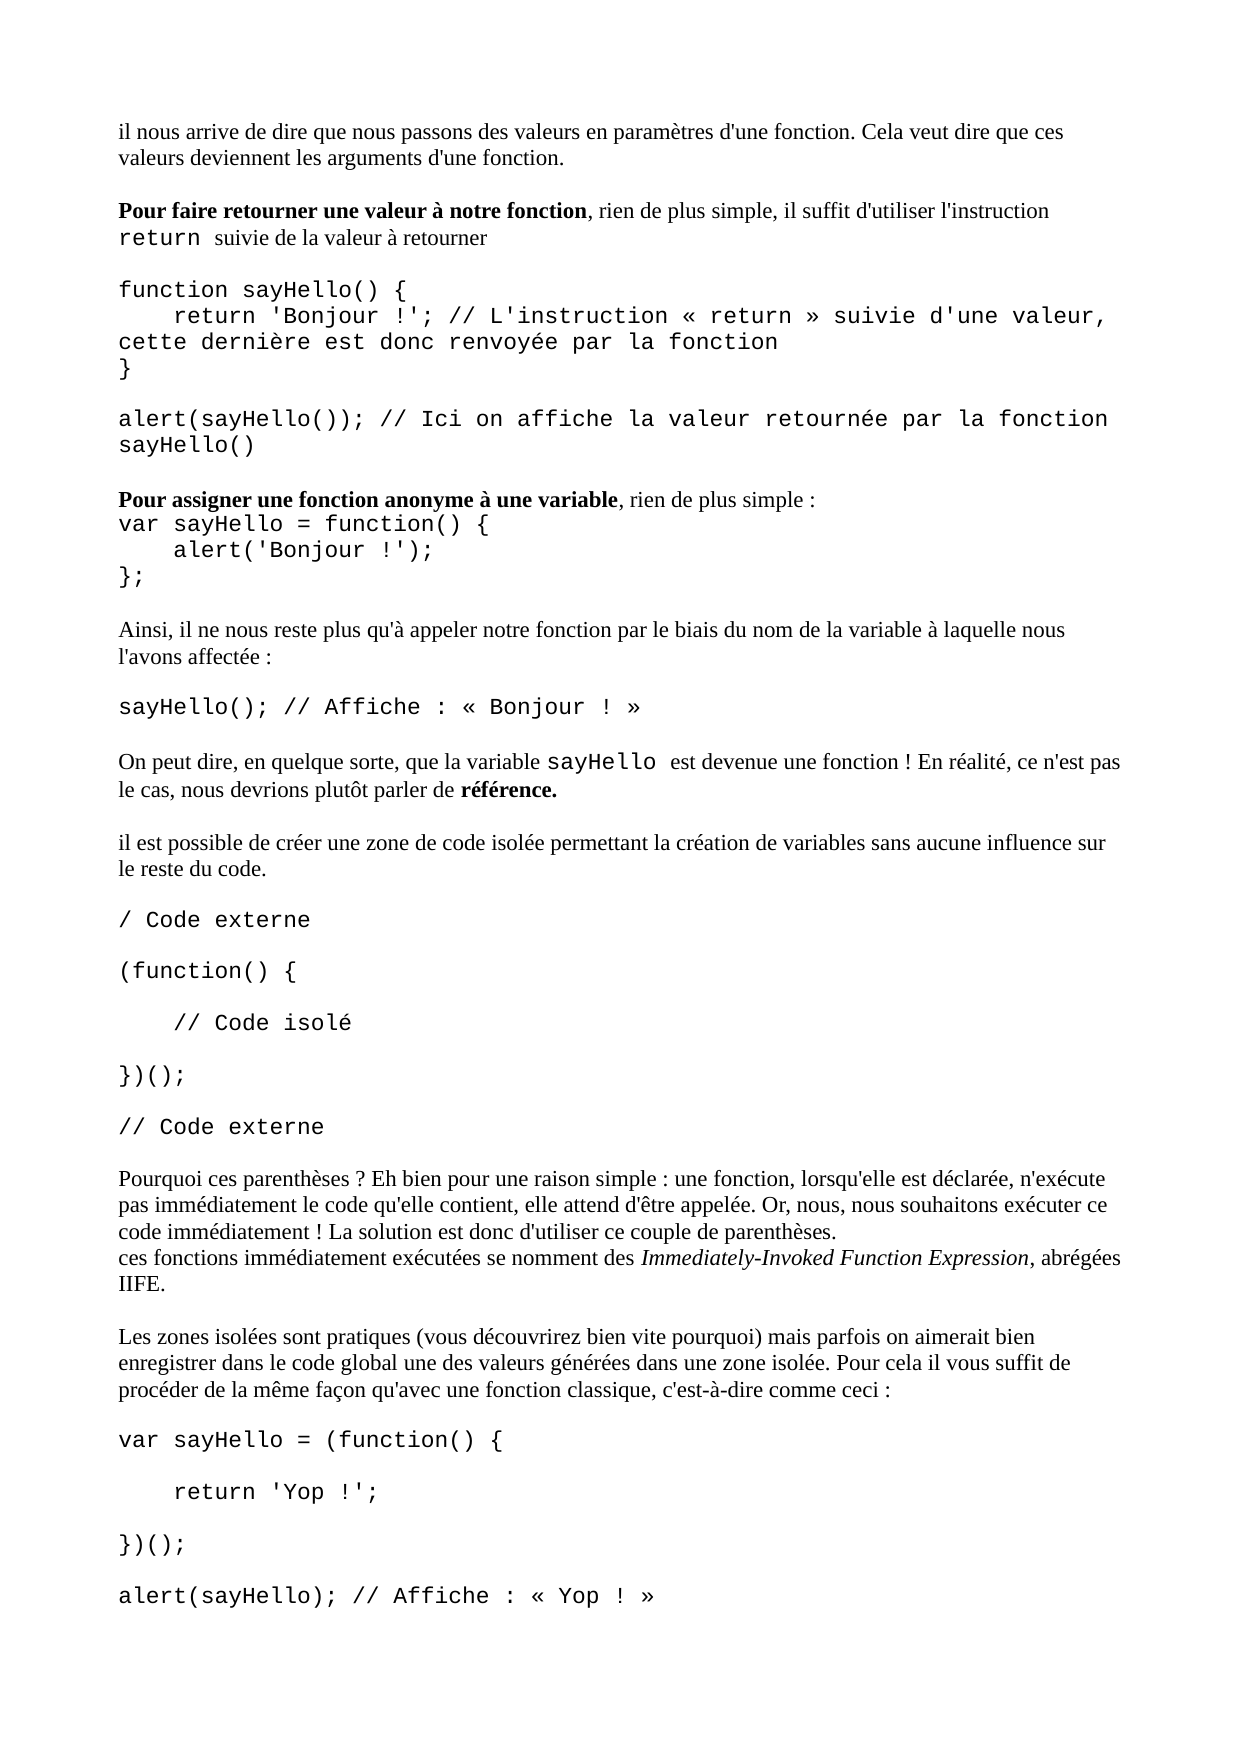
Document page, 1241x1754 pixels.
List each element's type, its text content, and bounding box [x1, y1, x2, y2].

text / Code externe [118, 908, 1122, 934]
text // Code isolé [118, 1012, 1122, 1038]
text return 'Bonjour !'; // L'instruction « return » suivie d'une valeur, cette dernière est donc renvoyée par la fonction [118, 304, 1122, 356]
text })(); [118, 1063, 1122, 1089]
text ces fonctions immédiatement exécutées se nomment des Immediately-Invoked Function Expression, abrégées IIFE. [118, 1244, 1122, 1297]
text var sayHello = function() { [118, 512, 1122, 538]
text alert('Bonjour !'); [118, 538, 1122, 564]
text var sayHello = (function() { [118, 1428, 1122, 1454]
text (function() { [118, 960, 1122, 986]
text alert(sayHello()); // Ici on affiche la valeur retournée par la fonction sayHello() [118, 408, 1122, 460]
text Ainsi, il ne nous reste plus qu'à appeler notre fonction par le biais du nom de la variable à laquelle nous l'avons affectée : [118, 617, 1122, 669]
text il est possible de créer une zone de code isolée permettant la création de variables sans aucune influence sur le reste du code. [118, 829, 1122, 882]
text } [118, 356, 1122, 382]
text sayHello(); // Affiche : « Bonjour ! » [118, 696, 1122, 722]
text On peut dire, en quelque sorte, que la variable sayHello est devenue une fonction ! En réalité, ce n'est pas le cas, nous devrions plutôt parler de référence. [118, 748, 1122, 802]
text Les zones isolées sont pratiques (vous découvrirez bien vite pourquoi) mais parfois on aimerait bien enregistrer dans le code global une des valeurs générées dans une zone isolée. Pour cela il vous suffit de procéder de la même façon qu'avec une fonction classique, c'est-à-dire comme ceci : [118, 1323, 1122, 1402]
text Pourquoi ces parenthèses ? Eh bien pour une raison simple : une fonction, lorsqu'elle est déclarée, n'exécute pas immédiatement le code qu'elle contient, elle attend d'être appelée. Or, nous, nous souhaitons exécuter ce code immédiatement ! La solution est donc d'utiliser ce couple de parenthèses. [118, 1165, 1122, 1244]
text alert(sayHello); // Affiche : « Yop ! » [118, 1584, 1122, 1610]
text // Code externe [118, 1115, 1122, 1141]
text function sayHello() { [118, 278, 1122, 304]
text Pour faire retourner une valeur à notre fonction, rien de plus simple, il suffit d'utiliser l'instruction return suivie de la valeur à retourner [118, 197, 1122, 252]
text })(); [118, 1532, 1122, 1558]
text Pour assigner une fonction anonyme à une variable, rien de plus simple : [118, 486, 1122, 512]
text }; [118, 564, 1122, 590]
text il nous arrive de dire que nous passons des valeurs en paramètres d'une fonction. Cela veut dire que ces valeurs deviennent les arguments d'une fonction. [118, 118, 1122, 171]
text return 'Yop !'; [118, 1480, 1122, 1506]
